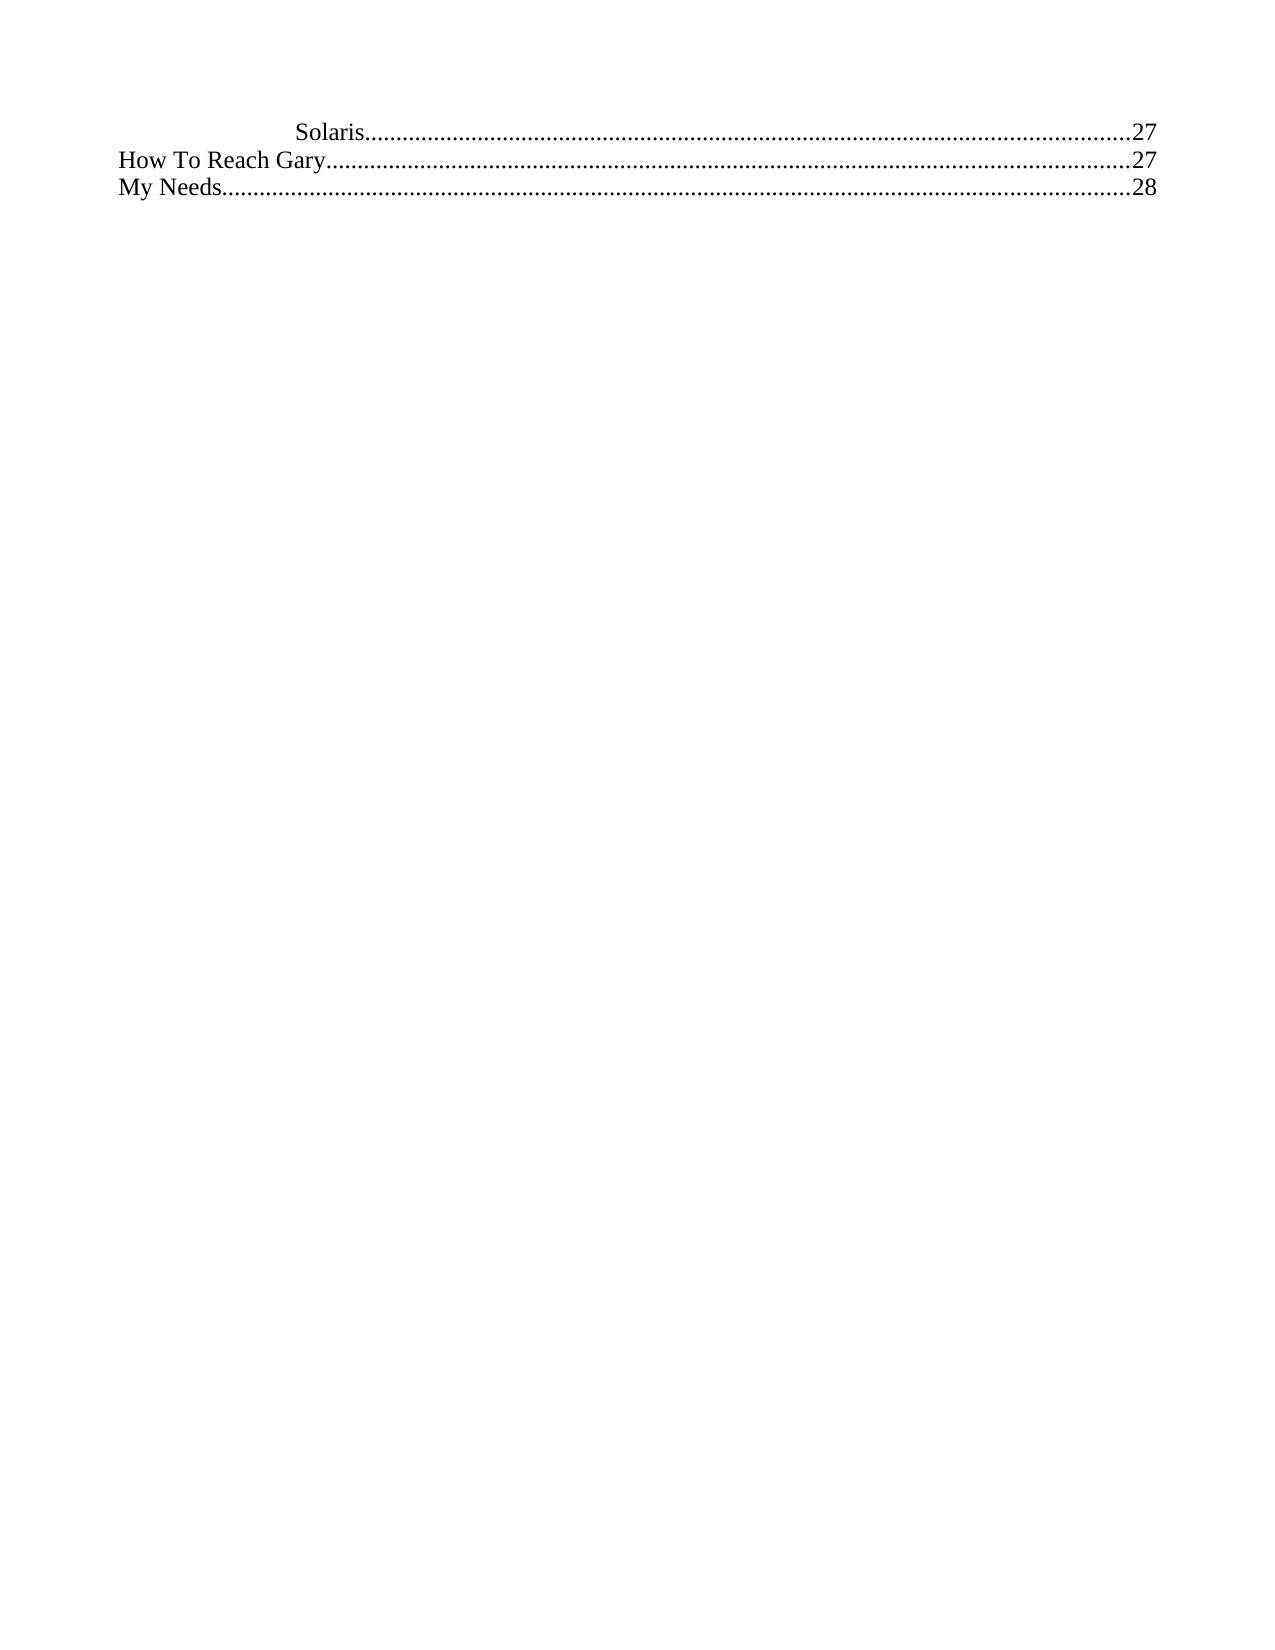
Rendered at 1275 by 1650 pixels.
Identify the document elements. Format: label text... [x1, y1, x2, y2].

text My Needs 28 [118, 173, 1157, 201]
text Solaris 27 [295, 118, 1157, 146]
text How To Reach Gary 27 [118, 146, 1157, 173]
